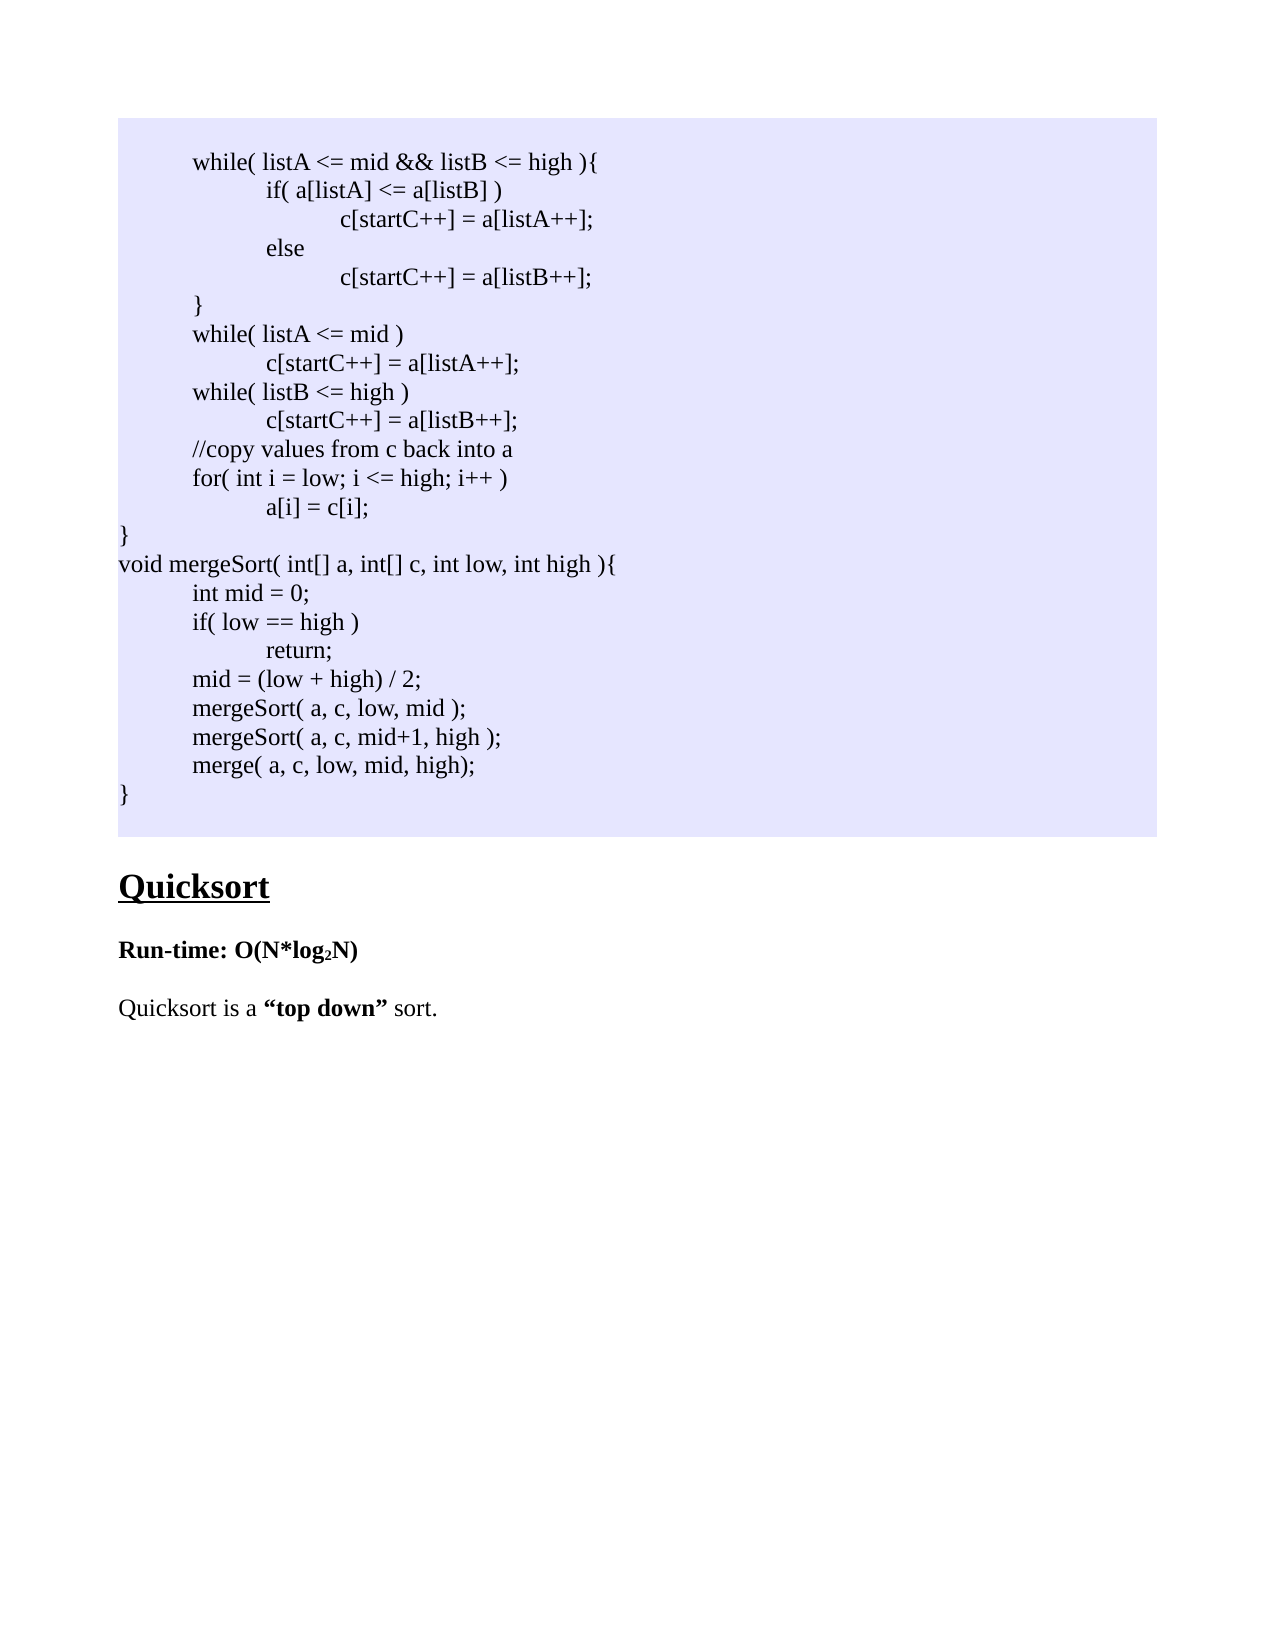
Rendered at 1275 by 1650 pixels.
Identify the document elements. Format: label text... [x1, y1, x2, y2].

text if( a[listA] <= a[listB] ) [118, 176, 1157, 204]
text } [118, 779, 1157, 808]
text } [118, 291, 1157, 319]
text while( listA <= mid && listB <= high ){ [118, 147, 1157, 176]
text c[startC++] = a[listB++]; [118, 262, 1157, 291]
text for( int i = low; i <= high; i++ ) [118, 463, 1157, 492]
text Run-time: O(N*log2N) [118, 935, 1157, 964]
text void mergeSort( int[] a, int[] c, int low, int high ){ [118, 549, 1157, 578]
text merge( a, c, low, mid, high); [118, 751, 1157, 779]
text while( listB <= high ) [118, 377, 1157, 406]
text Quicksort [118, 866, 1157, 906]
text else [118, 233, 1157, 262]
text mergeSort( a, c, mid+1, high ); [118, 722, 1157, 751]
text c[startC++] = a[listA++]; [118, 204, 1157, 233]
text while( listA <= mid ) [118, 319, 1157, 348]
text mid = (low + high) / 2; [118, 664, 1157, 693]
text int mid = 0; [118, 578, 1157, 607]
text Quicksort is a “top down” sort. [118, 993, 1157, 1021]
text mergeSort( a, c, low, mid ); [118, 693, 1157, 722]
text c[startC++] = a[listA++]; [118, 348, 1157, 377]
text if( low == high ) [118, 607, 1157, 636]
text //copy values from c back into a [118, 434, 1157, 463]
text c[startC++] = a[listB++]; [118, 406, 1157, 434]
text } [118, 521, 1157, 549]
text return; [118, 636, 1157, 664]
text a[i] = c[i]; [118, 492, 1157, 521]
